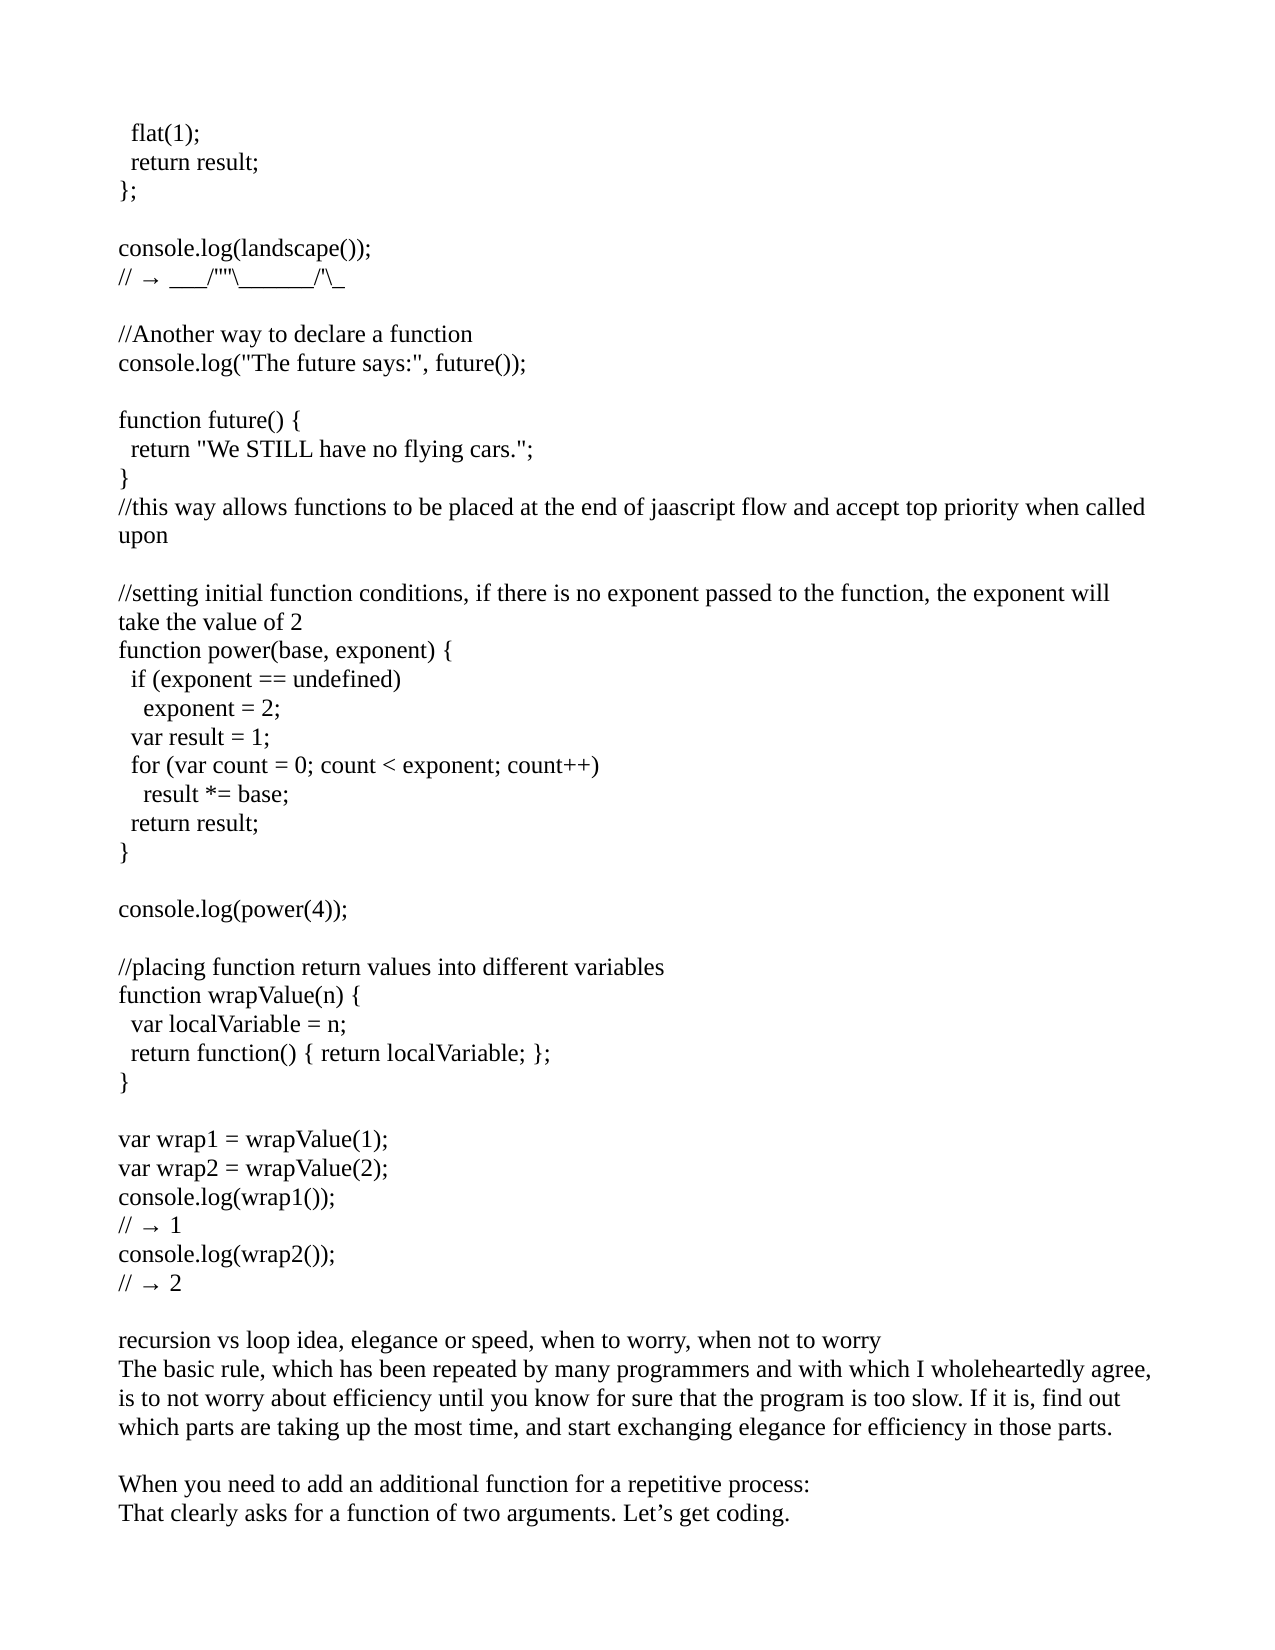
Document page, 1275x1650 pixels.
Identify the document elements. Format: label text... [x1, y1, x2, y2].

text //setting initial function conditions, if there is no exponent passed to the function, the exponent will take the value of 2 [118, 578, 1157, 636]
text var wrap1 = wrapValue(1); [118, 1124, 1157, 1153]
text // → ___/''''\______/'\_ [118, 262, 1157, 291]
text // → 2 [118, 1268, 1157, 1297]
text When you need to add an additional function for a repetitive process: [118, 1469, 1157, 1498]
text console.log("The future says:", future()); [118, 348, 1157, 377]
text // → 1 [118, 1211, 1157, 1239]
text return result; [118, 147, 1157, 176]
text console.log(wrap1()); [118, 1182, 1157, 1211]
text return result; [118, 808, 1157, 837]
text console.log(power(4)); [118, 894, 1157, 923]
text exponent = 2; [118, 693, 1157, 722]
text That clearly asks for a function of two arguments. Let’s get coding. [118, 1498, 1157, 1527]
text //Another way to declare a function [118, 319, 1157, 348]
text //this way allows functions to be placed at the end of jaascript flow and accept top priority when called upon [118, 492, 1157, 549]
text var wrap2 = wrapValue(2); [118, 1153, 1157, 1182]
text } [118, 837, 1157, 866]
text The basic rule, which has been repeated by many programmers and with which I wholeheartedly agree, is to not worry about efficiency until you know for sure that the program is too slow. If it is, find out which parts are taking up the most time, and start exchanging elegance for efficiency in those parts. [118, 1354, 1157, 1441]
text var result = 1; [118, 722, 1157, 751]
text recursion vs loop idea, elegance or speed, when to worry, when not to worry [118, 1326, 1157, 1354]
text for (var count = 0; count < exponent; count++) [118, 751, 1157, 779]
text function power(base, exponent) { [118, 636, 1157, 664]
text console.log(wrap2()); [118, 1239, 1157, 1268]
text function wrapValue(n) { [118, 981, 1157, 1009]
text result *= base; [118, 779, 1157, 808]
text if (exponent == undefined) [118, 664, 1157, 693]
text } [118, 463, 1157, 492]
text return function() { return localVariable; }; [118, 1038, 1157, 1067]
text console.log(landscape()); [118, 233, 1157, 262]
text }; [118, 176, 1157, 204]
text return "We STILL have no flying cars."; [118, 434, 1157, 463]
text function future() { [118, 406, 1157, 434]
text //placing function return values into different variables [118, 952, 1157, 981]
text flat(1); [118, 118, 1157, 147]
text } [118, 1067, 1157, 1096]
text var localVariable = n; [118, 1009, 1157, 1038]
